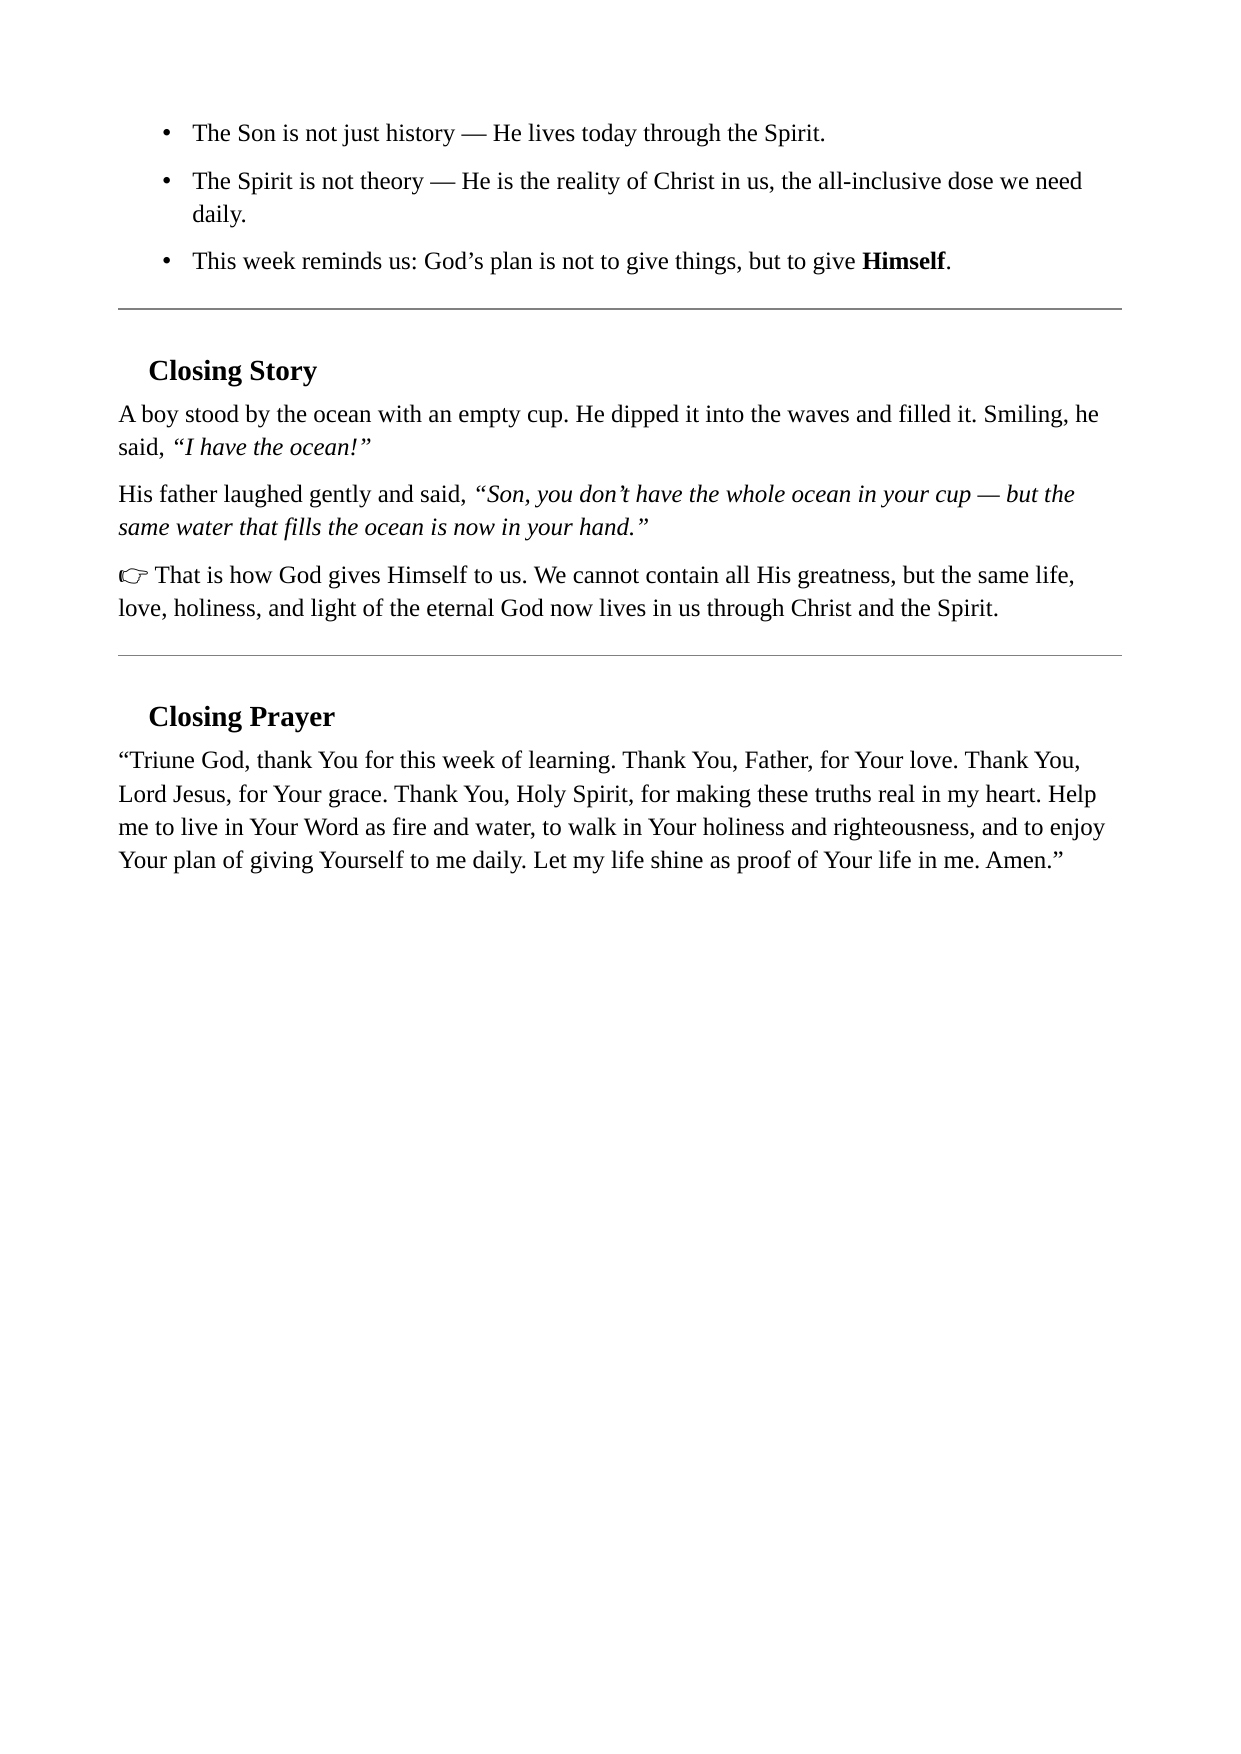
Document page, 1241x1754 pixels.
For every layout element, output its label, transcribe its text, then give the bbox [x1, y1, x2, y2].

list This week reminds us: God’s plan is not to give things, but to give Himself. [162, 246, 1122, 275]
text “Triune God, thank You for this week of learning. Thank You, Father, for Your love. Thank You, Lord Jesus, for Your grace. Thank You, Holy Spirit, for making these truths real in my heart. Help me to live in Your Word as fire and water, to walk in Your holiness and righteousness, and to enjoy Your plan of giving Yourself to me daily. Let my life shine as proof of Your life in me. Amen.” [118, 746, 1122, 873]
subtitle 🙏 Closing Prayer [118, 699, 1122, 733]
subtitle 📖 Closing Story [118, 353, 1122, 386]
text 👉 That is how God gives Himself to us. We cannot contain all His greatness, but the same life, love, holiness, and light of the eternal God now lives in us through Christ and the Spirit. [118, 560, 1122, 622]
text His father laughed gently and said, “Son, you don’t have the whole ocean in your cup — but the same water that fills the ocean is now in your hand.” [118, 479, 1122, 541]
list The Son is not just history — He lives today through the Spirit. [162, 118, 1122, 147]
list The Spirit is not theory — He is the reality of Christ in us, the all-inclusive dose we need daily. [162, 166, 1122, 227]
text A boy stood by the ocean with an empty cup. He dipped it into the waves and filled it. Smiling, he said, “I have the ocean!” [118, 399, 1122, 461]
